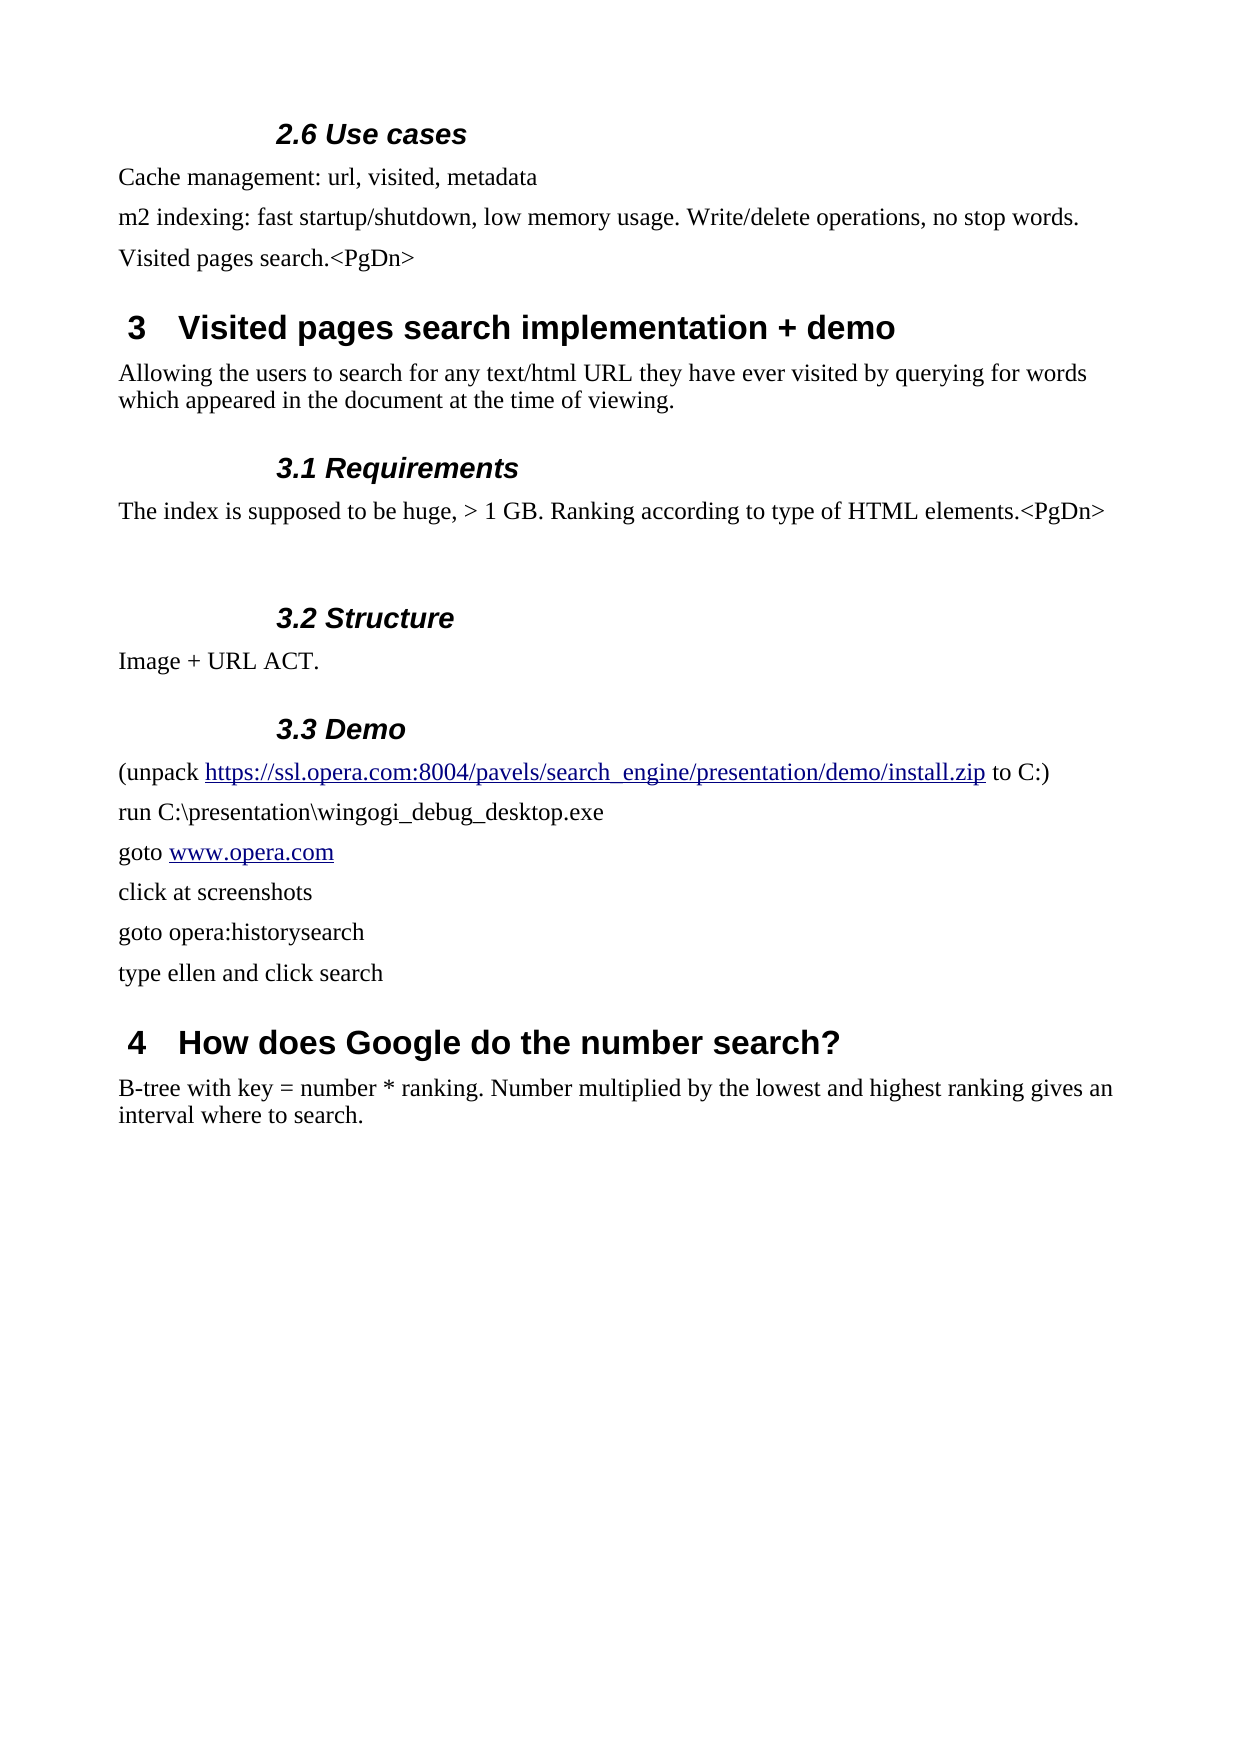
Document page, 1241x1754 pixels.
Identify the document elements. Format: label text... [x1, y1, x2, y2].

subtitle Structure [268, 602, 1122, 635]
text Allowing the users to search for any text/html URL they have ever visited by querying for words which appeared in the document at the time of viewing. [118, 359, 1122, 414]
text m2 indexing: fast startup/shutdown, low memory usage. Write/delete operations, no stop words. [118, 203, 1122, 231]
subtitle Demo [268, 713, 1122, 745]
subtitle Requirements [268, 452, 1122, 484]
text goto www.opera.com [118, 838, 1122, 866]
text run C:\presentation\wingogi_debug_desktop.exe [118, 798, 1122, 826]
text Cache management: url, visited, metadata [118, 163, 1122, 191]
subtitle Use cases [268, 118, 1122, 151]
text (unpack https://ssl.opera.com:8004/pavels/search_engine/presentation/demo/install.zip to C:) [118, 758, 1122, 785]
subtitle How does Google do the number search? [118, 1024, 1122, 1061]
text The index is supposed to be huge, > 1 GB. Ranking according to type of HTML elements.<PgDn> [118, 497, 1122, 524]
text Image + URL ACT. [118, 647, 1122, 675]
text click at screenshots [118, 878, 1122, 906]
text goto opera:historysearch [118, 918, 1122, 946]
text B-tree with key = number * ranking. Number multiplied by the lowest and highest ranking gives an interval where to search. [118, 1074, 1122, 1129]
text Visited pages search.<PgDn> [118, 244, 1122, 271]
text type ellen and click search [118, 959, 1122, 986]
subtitle Visited pages search implementation + demo [118, 309, 1122, 346]
